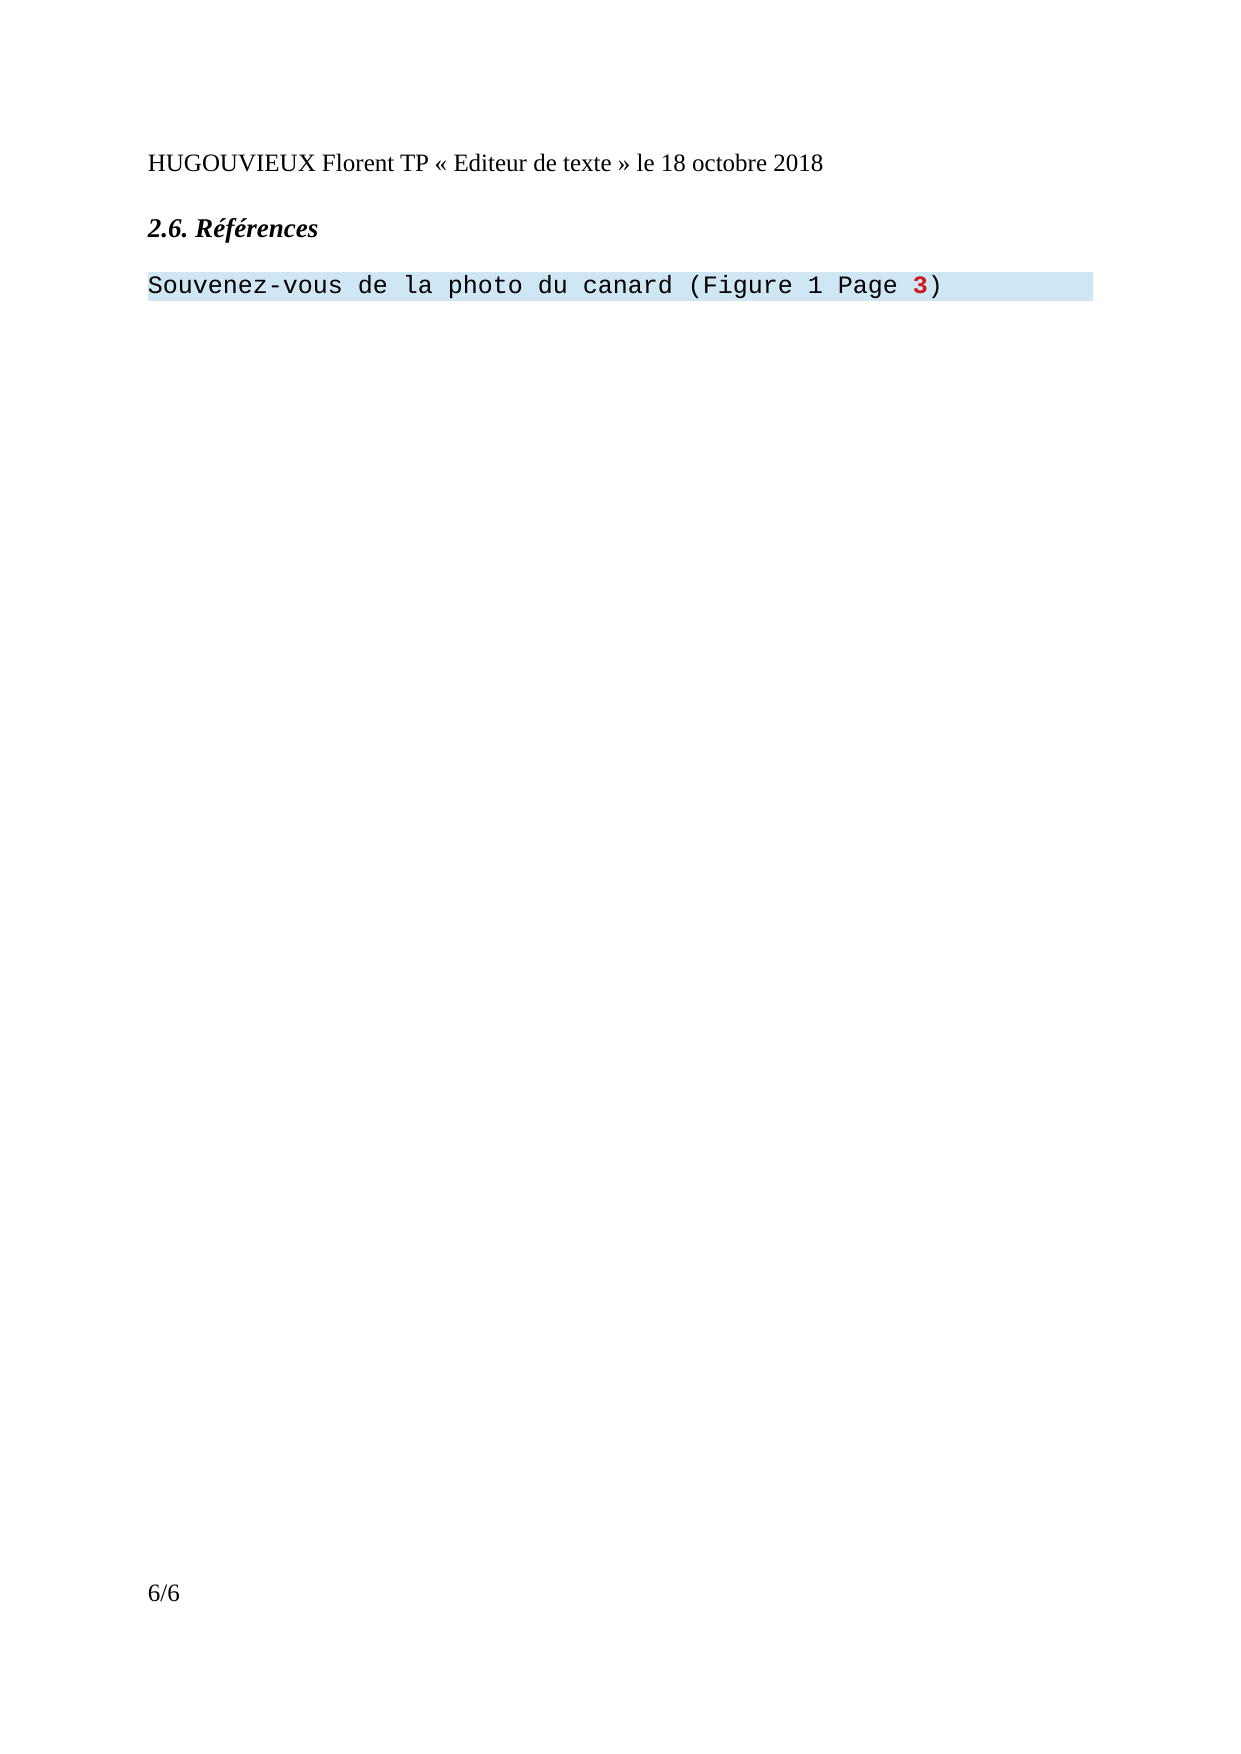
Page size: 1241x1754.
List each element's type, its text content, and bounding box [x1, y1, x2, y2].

text 2.6. Références [148, 212, 1093, 243]
text Souvenez-vous de la photo du canard (Figure 1 Page 2) [148, 272, 1093, 301]
